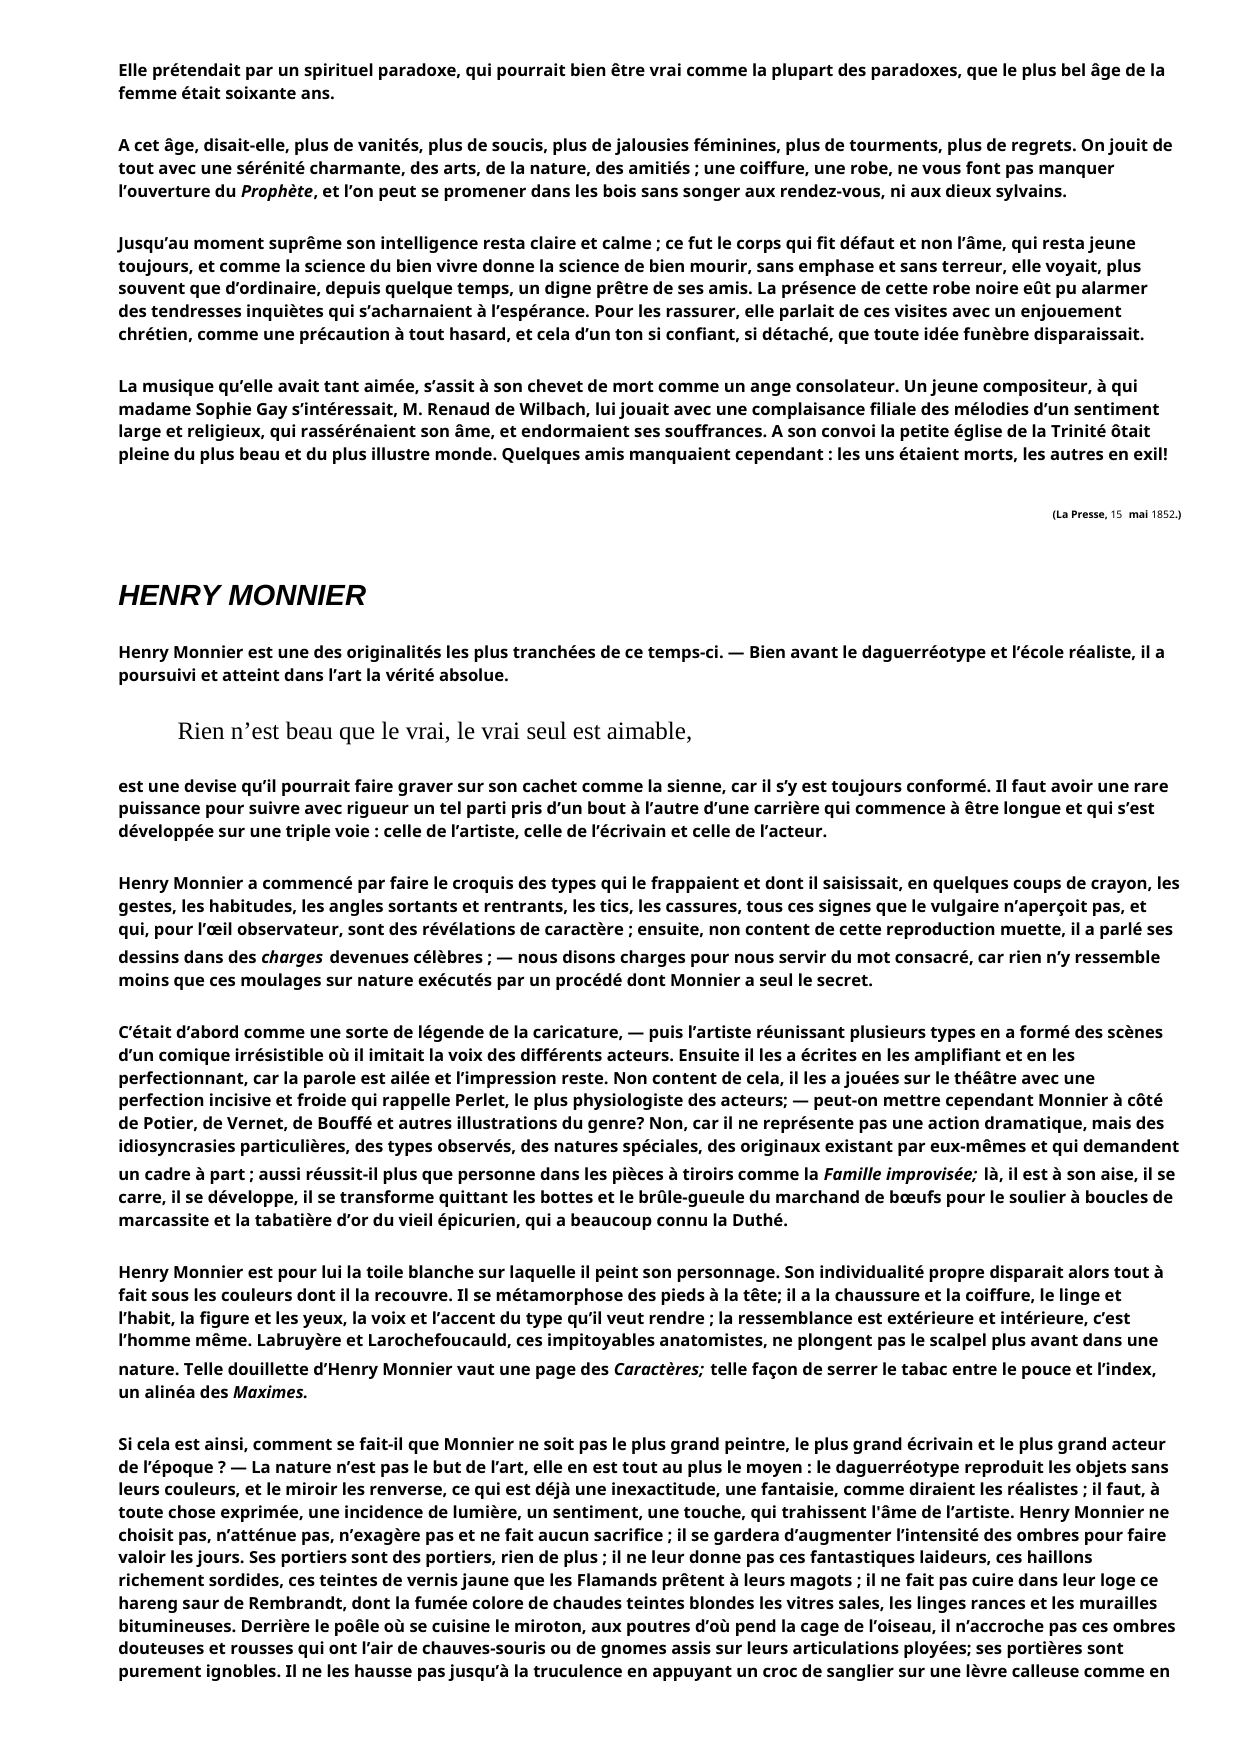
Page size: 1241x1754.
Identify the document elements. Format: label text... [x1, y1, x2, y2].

text Henry Monnier est pour lui la toile blanche sur laquelle il peint son personnage. Son individualité propre disparait alors tout à fait sous les couleurs dont il la recouvre. Il se métamorphose des pieds à la tête; il a la chaussure et la coiffure, le linge et l’habit, la figure et les yeux, la voix et l’accent du type qu’il veut rendre ; la ressemblance est extérieure et intérieure, c’est l’homme même. Labruyère et Larochefoucauld, ces impitoyables anatomistes, ne plongent pas le scalpel plus avant dans une nature. Telle douillette d’Henry Monnier vaut une page des Caractères; telle façon de serrer le tabac entre le pouce et l’index, un alinéa des Maximes. [118, 1261, 1181, 1403]
text Elle prétendait par un spirituel paradoxe, qui pourrait bien être vrai comme la plupart des paradoxes, que le plus bel âge de la femme était soixante ans. [118, 59, 1181, 104]
text est une devise qu’il pourrait faire graver sur son cachet comme la sienne, car il s’y est toujours conformé. Il faut avoir une rare puissance pour suivre avec rigueur un tel parti pris d’un bout à l’autre d’une carrière qui commence à être longue et qui s’est développée sur une triple voie : celle de l’artiste, celle de l’écrivain et celle de l’acteur. [118, 774, 1181, 842]
text Henry Monnier a commencé par faire le croquis des types qui le frappaient et dont il saisissait, en quelques coups de crayon, les gestes, les habitudes, les angles sortants et rentrants, les tics, les cassures, tous ces signes que le vulgaire n’aperçoit pas, et qui, pour l’œil observateur, sont des révélations de caractère ; ensuite, non content de cette reproduction muette, il a parlé ses dessins dans des charges devenues célèbres ; — nous disons charges pour nous servir du mot consacré, car rien n’y ressemble moins que ces moulages sur nature exécutés par un procédé dont Monnier a seul le secret. [118, 872, 1181, 991]
text Rien n’est beau que le vrai, le vrai seul est aimable, [177, 716, 1122, 745]
text La musique qu’elle avait tant aimée, s’assit à son chevet de mort comme un ange consolateur. Un jeune compositeur, à qui madame Sophie Gay s’intéressait, M. Renaud de Wilbach, lui jouait avec une complaisance filiale des mélodies d’un sentiment large et religieux, qui rassérénaient son âme, et endormaient ses souffrances. A son convoi la petite église de la Trinité ôtait pleine du plus beau et du plus illustre monde. Quelques amis manquaient cependant : les uns étaient morts, les autres en exil! [118, 374, 1181, 465]
subtitle HENRY MONNIER [118, 578, 1181, 612]
text C’était d’abord comme une sorte de légende de la caricature, — puis l’artiste réunissant plusieurs types en a formé des scènes d’un comique irrésistible où il imitait la voix des différents acteurs. Ensuite il les a écrites en les amplifiant et en les perfectionnant, car la parole est ailée et l’impression reste. Non content de cela, il les a jouées sur le théâtre avec une perfection incisive et froide qui rappelle Perlet, le plus physiologiste des acteurs; — peut-on mettre cependant Monnier à côté de Potier, de Vernet, de Bouffé et autres illustrations du genre? Non, car il ne représente pas une action dramatique, mais des idiosyncrasies particulières, des types observés, des natures spéciales, des originaux existant par eux-mêmes et qui demandent un cadre à part ; aussi réussit-il plus que personne dans les pièces à tiroirs comme la Famille improvisée; là, il est à son aise, il se carre, il se développe, il se transforme quittant les bottes et le brûle-gueule du marchand de bœufs pour le soulier à boucles de marcassite et la tabatière d’or du vieil épicurien, qui a beaucoup connu la Duthé. [118, 1021, 1181, 1231]
text Jusqu’au moment suprême son intelligence resta claire et calme ; ce fut le corps qui fit défaut et non l’âme, qui resta jeune toujours, et comme la science du bien vivre donne la science de bien mourir, sans emphase et sans terreur, elle voyait, plus souvent que d’ordinaire, depuis quelque temps, un digne prêtre de ses amis. La présence de cette robe noire eût pu alarmer des tendresses inquiètes qui s’acharnaient à l’espérance. Pour les rassurer, elle parlait de ces visites avec un enjouement chrétien, comme une précaution à tout hasard, et cela d’un ton si confiant, si détaché, que toute idée funèbre disparaissait. [118, 232, 1181, 345]
text Henry Monnier est une des originalités les plus tranchées de ce temps-ci. — Bien avant le daguerréotype et l’école réaliste, il a poursuivi et atteint dans l’art la vérité absolue. [118, 641, 1181, 687]
text (La Presse, 15 mai 1852.) [118, 495, 1181, 524]
text Si cela est ainsi, comment se fait-il que Monnier ne soit pas le plus grand peintre, le plus grand écrivain et le plus grand acteur de l’époque ? — La nature n’est pas le but de l’art, elle en est tout au plus le moyen : le daguerréotype reproduit les objets sans leurs couleurs, et le miroir les renverse, ce qui est déjà une inexactitude, une fantaisie, comme diraient les réalistes ; il faut, à toute chose exprimée, une incidence de lumière, un sentiment, une touche, qui trahissent l'âme de l’artiste. Henry Monnier ne choisit pas, n’atténue pas, n’exagère pas et ne fait aucun sacrifice ; il se gardera d’augmenter l’intensité des ombres pour faire valoir les jours. Ses portiers sont des portiers, rien de plus ; il ne leur donne pas ces fantastiques laideurs, ces haillons richement sordides, ces teintes de vernis jaune que les Flamands prêtent à leurs magots ; il ne fait pas cuire dans leur loge ce hareng saur de Rembrandt, dont la fumée colore de chaudes teintes blondes les vitres sales, les linges rances et les murailles bitumineuses. Derrière le poêle où se cuisine le miroton, aux poutres d’où pend la cage de l’oiseau, il n’accroche pas ces ombres douteuses et rousses qui ont l’air de chauves-souris ou de gnomes assis sur leurs articulations ployées; ses portières sont purement ignobles. Il ne les hausse pas jusqu’à la truculence en appuyant un croc de sanglier sur une lèvre calleuse comme en [118, 1433, 1181, 1682]
text A cet âge, disait-elle, plus de vanités, plus de soucis, plus de jalousies féminines, plus de tourments, plus de regrets. On jouit de tout avec une sérénité charmante, des arts, de la nature, des amitiés ; une coiffure, une robe, ne vous font pas manquer l’ouverture du Prophète, et l’on peut se promener dans les bois sans songer aux rendez-vous, ni aux dieux sylvains. [118, 134, 1181, 202]
